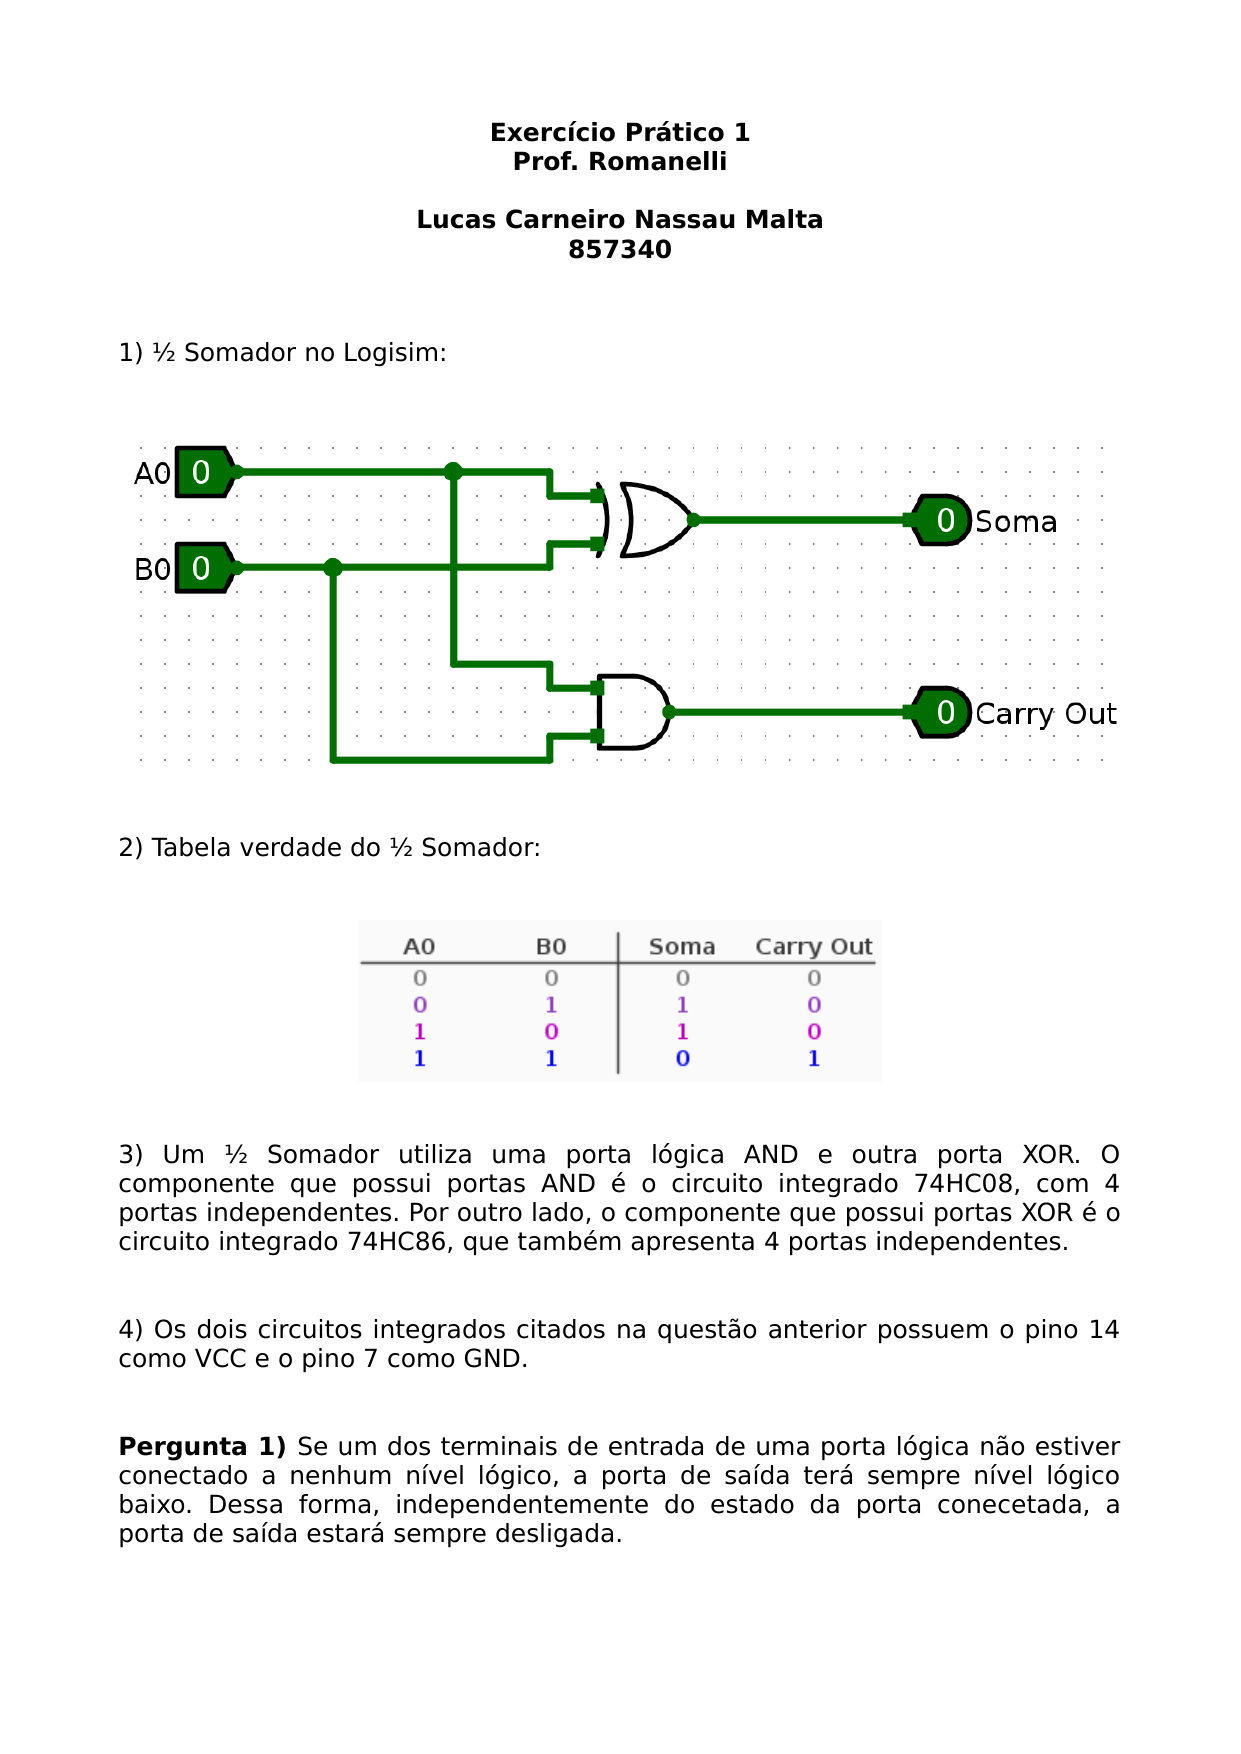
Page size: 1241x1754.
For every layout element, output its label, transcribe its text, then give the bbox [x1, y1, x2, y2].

text 4) Os dois circuitos integrados citados na questão anterior possuem o pino 14 como VCC e o pino 7 como GND. [118, 1315, 1122, 1373]
picture [358, 920, 882, 1082]
text Exercício Prático 1 [118, 118, 1122, 147]
text Prof. Romanelli [118, 147, 1122, 176]
text 2) Tabela verdade do ½ Somador: [118, 833, 1122, 862]
text 857340 [118, 235, 1122, 264]
text 1) ½ Somador no Logisim: [118, 338, 1122, 367]
text Lucas Carneiro Nassau Malta [118, 206, 1122, 235]
text 3) Um ½ Somador utiliza uma porta lógica AND e outra porta XOR. O componente que possui portas AND é o circuito integrado 74HC08, com 4 portas independentes. Por outro lado, o componente que possui portas XOR é o circuito integrado 74HC86, que também apresenta 4 portas independentes. [118, 1140, 1122, 1257]
text Pergunta 1) Se um dos terminais de entrada de uma porta lógica não estiver conectado a nenhum nível lógico, a porta de saída terá sempre nível lógico baixo. Dessa forma, independentemente do estado da porta conecetada, a porta de saída estará sempre desligada. [118, 1432, 1122, 1548]
picture [118, 425, 1123, 775]
